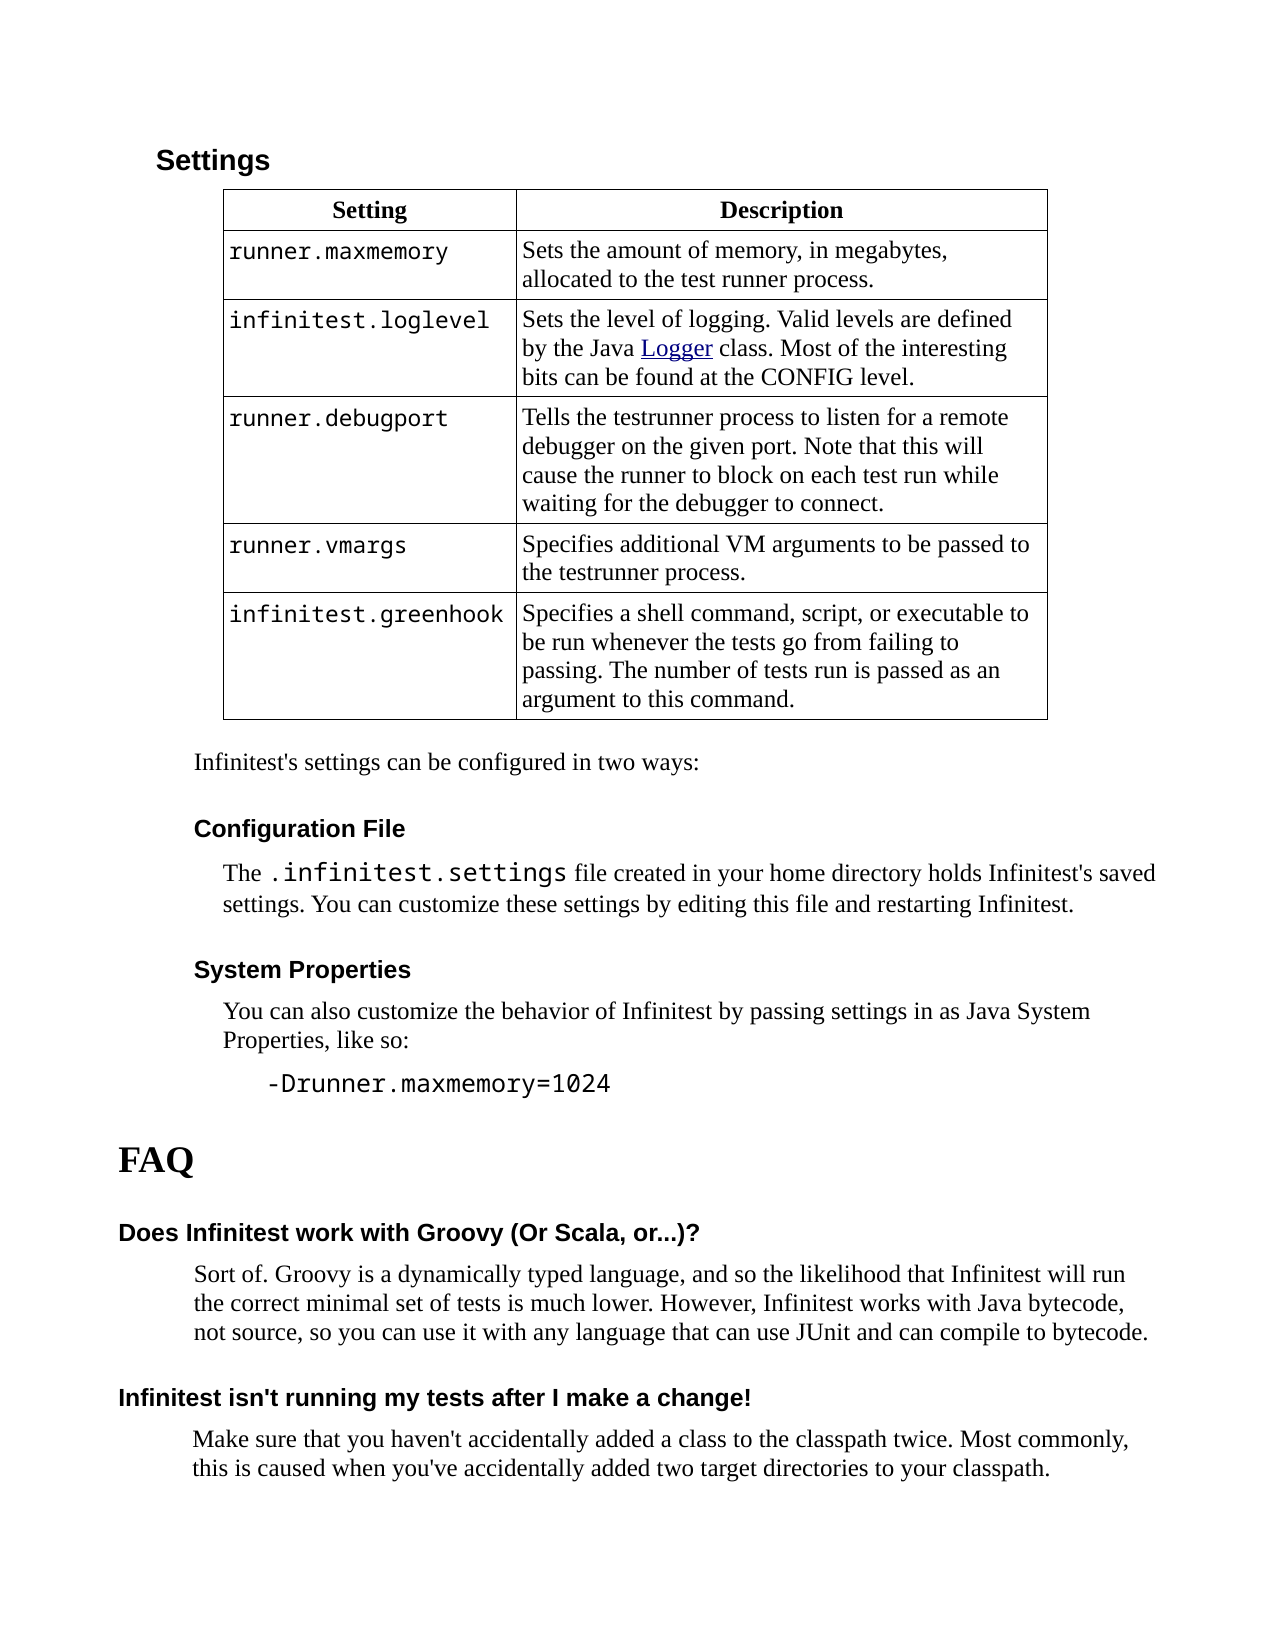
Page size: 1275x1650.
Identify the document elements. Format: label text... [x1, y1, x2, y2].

table_cell runner.vmargs [224, 524, 516, 592]
text Infinitest's settings can be configured in two ways: [193, 747, 1157, 776]
table_header Setting [224, 190, 516, 229]
text The .infinitest.settings file created in your home directory holds Infinitest's saved settings. You can customize these settings by editing this file and restarting Infinitest. [223, 855, 1157, 917]
table_cell Sets the amount of memory, in megabytes, allocated to the test runner process. [517, 231, 1047, 298]
subtitle Settings [156, 143, 1157, 177]
text Sort of. Groovy is a dynamically typed language, and so the likelihood that Infinitest will run the correct minimal set of tests is much lower. However, Infinitest works with Java bytecode, not source, so you can use it with any language that can use JUnit and can compile to bytecode. [193, 1259, 1157, 1346]
text You can also customize the behavior of Infinitest by passing settings in as Java System Properties, like so: [223, 996, 1157, 1053]
table_cell Specifies a shell command, script, or executable to be run whenever the tests go from failing to passing. The number of tests run is passed as an argument to this command. [517, 593, 1047, 718]
text Make sure that you haven't accidentally added a class to the classpath twice. Most commonly, this is caused when you've accidentally added two target directories to your classpath. [192, 1424, 1157, 1482]
table_header Description [517, 190, 1047, 229]
table_cell Specifies additional VM arguments to be passed to the testrunner process. [517, 524, 1047, 592]
table_cell infinitest.loglevel [224, 300, 516, 396]
table_cell runner.debugport [224, 397, 516, 523]
subtitle FAQ [118, 1138, 1157, 1181]
subtitle System Properties [193, 955, 1157, 983]
table_cell Sets the level of logging. Valid levels are defined by the Java Logger class. Most of the interesting bits can be found at the CONFIG level. [517, 300, 1047, 396]
subtitle Does Infinitest work with Groovy (Or Scala, or...)? [118, 1218, 1157, 1247]
table_cell infinitest.greenhook [224, 593, 516, 718]
table_cell Tells the testrunner process to listen for a remote debugger on the given port. Note that this will cause the runner to block on each test run while waiting for the debugger to connect. [517, 397, 1047, 523]
table_cell runner.maxmemory [224, 231, 516, 298]
subtitle Infinitest isn't running my tests after I make a change! [118, 1383, 1157, 1412]
subtitle Configuration File [193, 814, 1157, 842]
text -Drunner.maxmemory=1024 [266, 1066, 1157, 1100]
